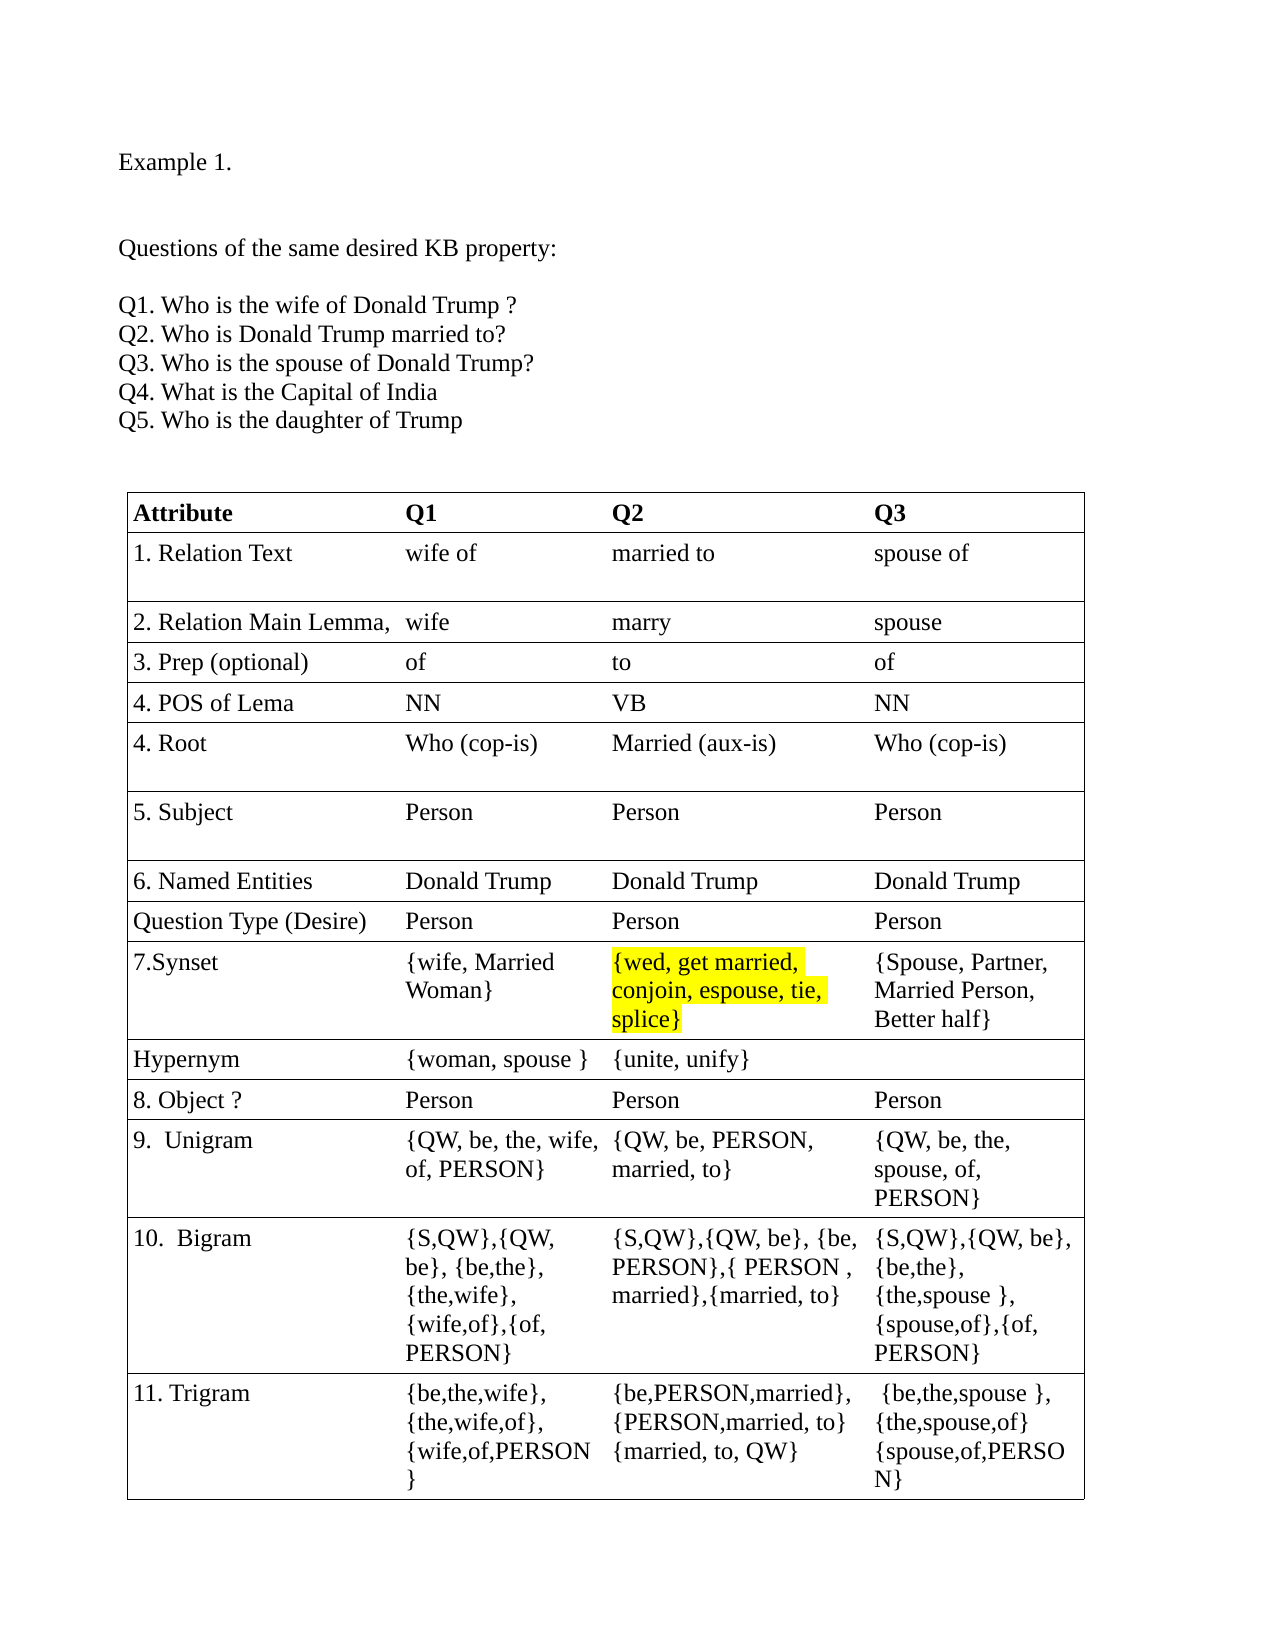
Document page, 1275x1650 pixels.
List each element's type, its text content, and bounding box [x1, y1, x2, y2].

table_cell 3. Prep (optional) [128, 643, 399, 682]
table_cell {woman, spouse } [400, 1040, 606, 1079]
text Questions of the same desired KB property: [118, 233, 1157, 262]
table_cell Who (cop-is) [868, 723, 1084, 791]
table_cell to [606, 643, 868, 682]
table_cell 10. Bigram [128, 1218, 399, 1372]
table_cell Person [400, 1080, 606, 1119]
table_cell NN [868, 683, 1084, 722]
table_cell 6. Named Entities [128, 861, 399, 901]
table_cell Person [400, 902, 606, 941]
table_cell of [400, 643, 606, 682]
table_cell Donald Trump [868, 861, 1084, 901]
table_cell {wed, get married, conjoin, espouse, tie, splice} [606, 942, 868, 1039]
table_header Q3 [868, 493, 1084, 532]
table_cell spouse [868, 602, 1084, 642]
table_cell 2. Relation Main Lemma, [128, 602, 399, 642]
table_cell 11. Trigram [128, 1374, 399, 1499]
table_cell Person [606, 792, 868, 860]
table_cell VB [606, 683, 868, 722]
table_cell {QW, be, PERSON, married, to} [606, 1120, 868, 1217]
table_cell NN [400, 683, 606, 722]
table_header Q1 [400, 493, 606, 532]
table_cell Hypernym [128, 1040, 399, 1079]
table_cell Person [606, 1080, 868, 1119]
table_cell {be,the,spouse },{the,spouse,of} {spouse,of,PERSON} [868, 1374, 1084, 1499]
table_cell Donald Trump [400, 861, 606, 901]
table_cell {S,QW},{QW, be}, {be,the}, {the,spouse },{spouse,of},{of, PERSON} [868, 1218, 1084, 1372]
table_cell Question Type (Desire) [128, 902, 399, 941]
table_cell {S,QW},{QW, be}, {be, PERSON},{ PERSON , married},{married, to} [606, 1218, 868, 1372]
text Q2. Who is Donald Trump married to? [118, 319, 1157, 348]
table_cell {Spouse, Partner, Married Person, Better half} [868, 942, 1084, 1039]
table_cell {unite, unify} [606, 1040, 868, 1079]
table_cell Person [868, 792, 1084, 860]
table_cell 8. Object ? [128, 1080, 399, 1119]
table_header Attribute [128, 493, 399, 532]
table_cell {be,the,wife},{the,wife,of},{wife,of,PERSON} [400, 1374, 606, 1499]
table_cell {wife, Married Woman} [400, 942, 606, 1039]
table_cell {be,PERSON,married},{PERSON,married, to} {married, to, QW} [606, 1374, 868, 1499]
table_cell spouse of [868, 533, 1084, 601]
table_cell [868, 1040, 1084, 1079]
table_cell 9. Unigram [128, 1120, 399, 1217]
table_cell Donald Trump [606, 861, 868, 901]
table_cell Who (cop-is) [400, 723, 606, 791]
table_cell wife of [400, 533, 606, 601]
text Example 1. [118, 147, 1157, 176]
table_cell of [868, 643, 1084, 682]
table_cell marry [606, 602, 868, 642]
text Q1. Who is the wife of Donald Trump ? [118, 291, 1157, 319]
table_cell 4. POS of Lema [128, 683, 399, 722]
text Q3. Who is the spouse of Donald Trump? [118, 348, 1157, 377]
text Q5. Who is the daughter of Trump [118, 406, 1157, 434]
table_cell Person [868, 1080, 1084, 1119]
text Q4. What is the Capital of India [118, 377, 1157, 406]
table_cell wife [400, 602, 606, 642]
table_cell 1. Relation Text [128, 533, 399, 601]
table_cell Person [868, 902, 1084, 941]
table_header Q2 [606, 493, 868, 532]
table_cell Person [400, 792, 606, 860]
table_cell Person [606, 902, 868, 941]
table_cell {S,QW},{QW, be}, {be,the}, {the,wife},{wife,of},{of, PERSON} [400, 1218, 606, 1372]
table_cell 4. Root [128, 723, 399, 791]
table_cell {QW, be, the, spouse, of, PERSON} [868, 1120, 1084, 1217]
table_cell {QW, be, the, wife, of, PERSON} [400, 1120, 606, 1217]
table_cell married to [606, 533, 868, 601]
table_cell Married (aux-is) [606, 723, 868, 791]
table_cell 5. Subject [128, 792, 399, 860]
table_cell 7.Synset [128, 942, 399, 1039]
